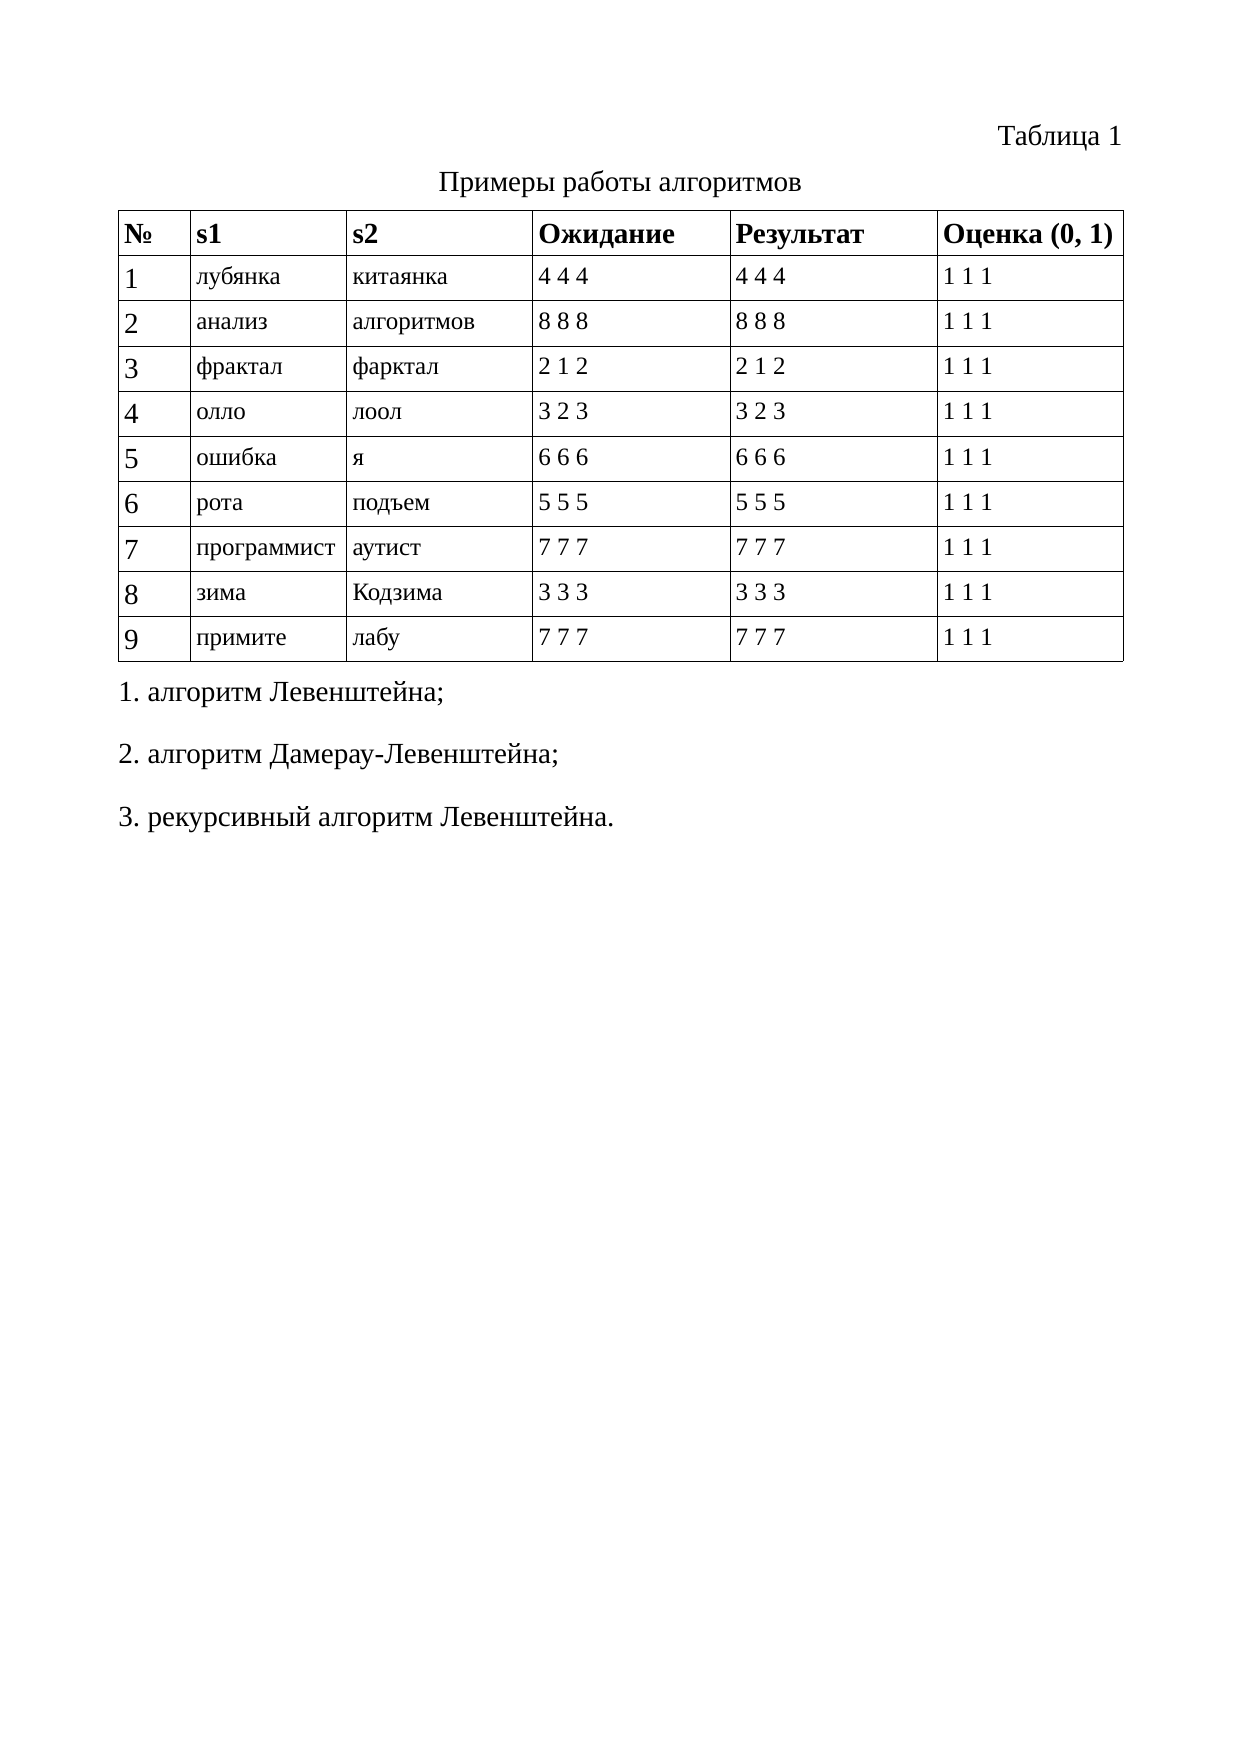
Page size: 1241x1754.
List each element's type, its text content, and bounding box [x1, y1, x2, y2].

table_cell 1 [119, 256, 190, 300]
table_cell подъем [347, 482, 532, 526]
table_header s2 [347, 211, 532, 255]
table_cell лубянка [191, 256, 346, 300]
text 3. рекурсивный алгоритм Левенштейна. [118, 799, 1122, 833]
text Таблица 1 [118, 118, 1122, 152]
table_cell лоол [347, 392, 532, 436]
table_cell аутист [347, 527, 532, 571]
table_cell 3 3 3 [731, 572, 937, 616]
table_cell 5 5 5 [533, 482, 730, 526]
table_cell 2 1 2 [731, 347, 937, 391]
table_cell я [347, 437, 532, 481]
table_cell 7 7 7 [731, 527, 937, 571]
table_cell 1 1 1 [938, 482, 1123, 526]
table_cell 8 8 8 [731, 301, 937, 346]
table_cell ошибка [191, 437, 346, 481]
table_cell примите [191, 617, 346, 661]
table_cell 3 2 3 [533, 392, 730, 436]
table_cell рота [191, 482, 346, 526]
table_cell 6 6 6 [731, 437, 937, 481]
table_cell 7 7 7 [731, 617, 937, 661]
table_cell 1 1 1 [938, 437, 1123, 481]
table_cell 1 1 1 [938, 301, 1123, 346]
table_cell 3 [119, 347, 190, 391]
table_cell 1 1 1 [938, 527, 1123, 571]
text 2. алгоритм Дамерау-Левенштейна; [118, 737, 1122, 770]
table_cell китаянка [347, 256, 532, 300]
table_cell 5 [119, 437, 190, 481]
table_cell анализ [191, 301, 346, 346]
table_cell 8 8 8 [533, 301, 730, 346]
table_cell 6 [119, 482, 190, 526]
table_cell 6 6 6 [533, 437, 730, 481]
table_cell 4 [119, 392, 190, 436]
table_cell 2 [119, 301, 190, 346]
table_header s1 [191, 211, 346, 255]
table_cell фарктал [347, 347, 532, 391]
table_cell алгоритмов [347, 301, 532, 346]
table_cell 5 5 5 [731, 482, 937, 526]
text 1. алгоритм Левенштейна; [118, 674, 1122, 707]
table_cell 7 7 7 [533, 527, 730, 571]
table_cell 3 2 3 [731, 392, 937, 436]
table_cell зима [191, 572, 346, 616]
table_cell 4 4 4 [731, 256, 937, 300]
table_cell программист [191, 527, 346, 571]
table_cell 1 1 1 [938, 392, 1123, 436]
table_header Ожидание [533, 211, 730, 255]
table_cell 1 1 1 [938, 347, 1123, 391]
table_cell 1 1 1 [938, 572, 1123, 616]
table_cell 2 1 2 [533, 347, 730, 391]
table_cell 7 7 7 [533, 617, 730, 661]
table_header Оценка (0, 1) [938, 211, 1123, 255]
table_cell Кодзима [347, 572, 532, 616]
table_header Результат [731, 211, 937, 255]
table_cell 8 [119, 572, 190, 616]
table_cell олло [191, 392, 346, 436]
table_cell 4 4 4 [533, 256, 730, 300]
table_cell 3 3 3 [533, 572, 730, 616]
table_cell фрактал [191, 347, 346, 391]
table_cell 7 [119, 527, 190, 571]
table_cell 9 [119, 617, 190, 661]
table_cell 1 1 1 [938, 256, 1123, 300]
text Примеры работы алгоритмов [118, 164, 1122, 198]
table_cell лабу [347, 617, 532, 661]
table_cell 1 1 1 [938, 617, 1123, 661]
table_header № [119, 211, 190, 255]
